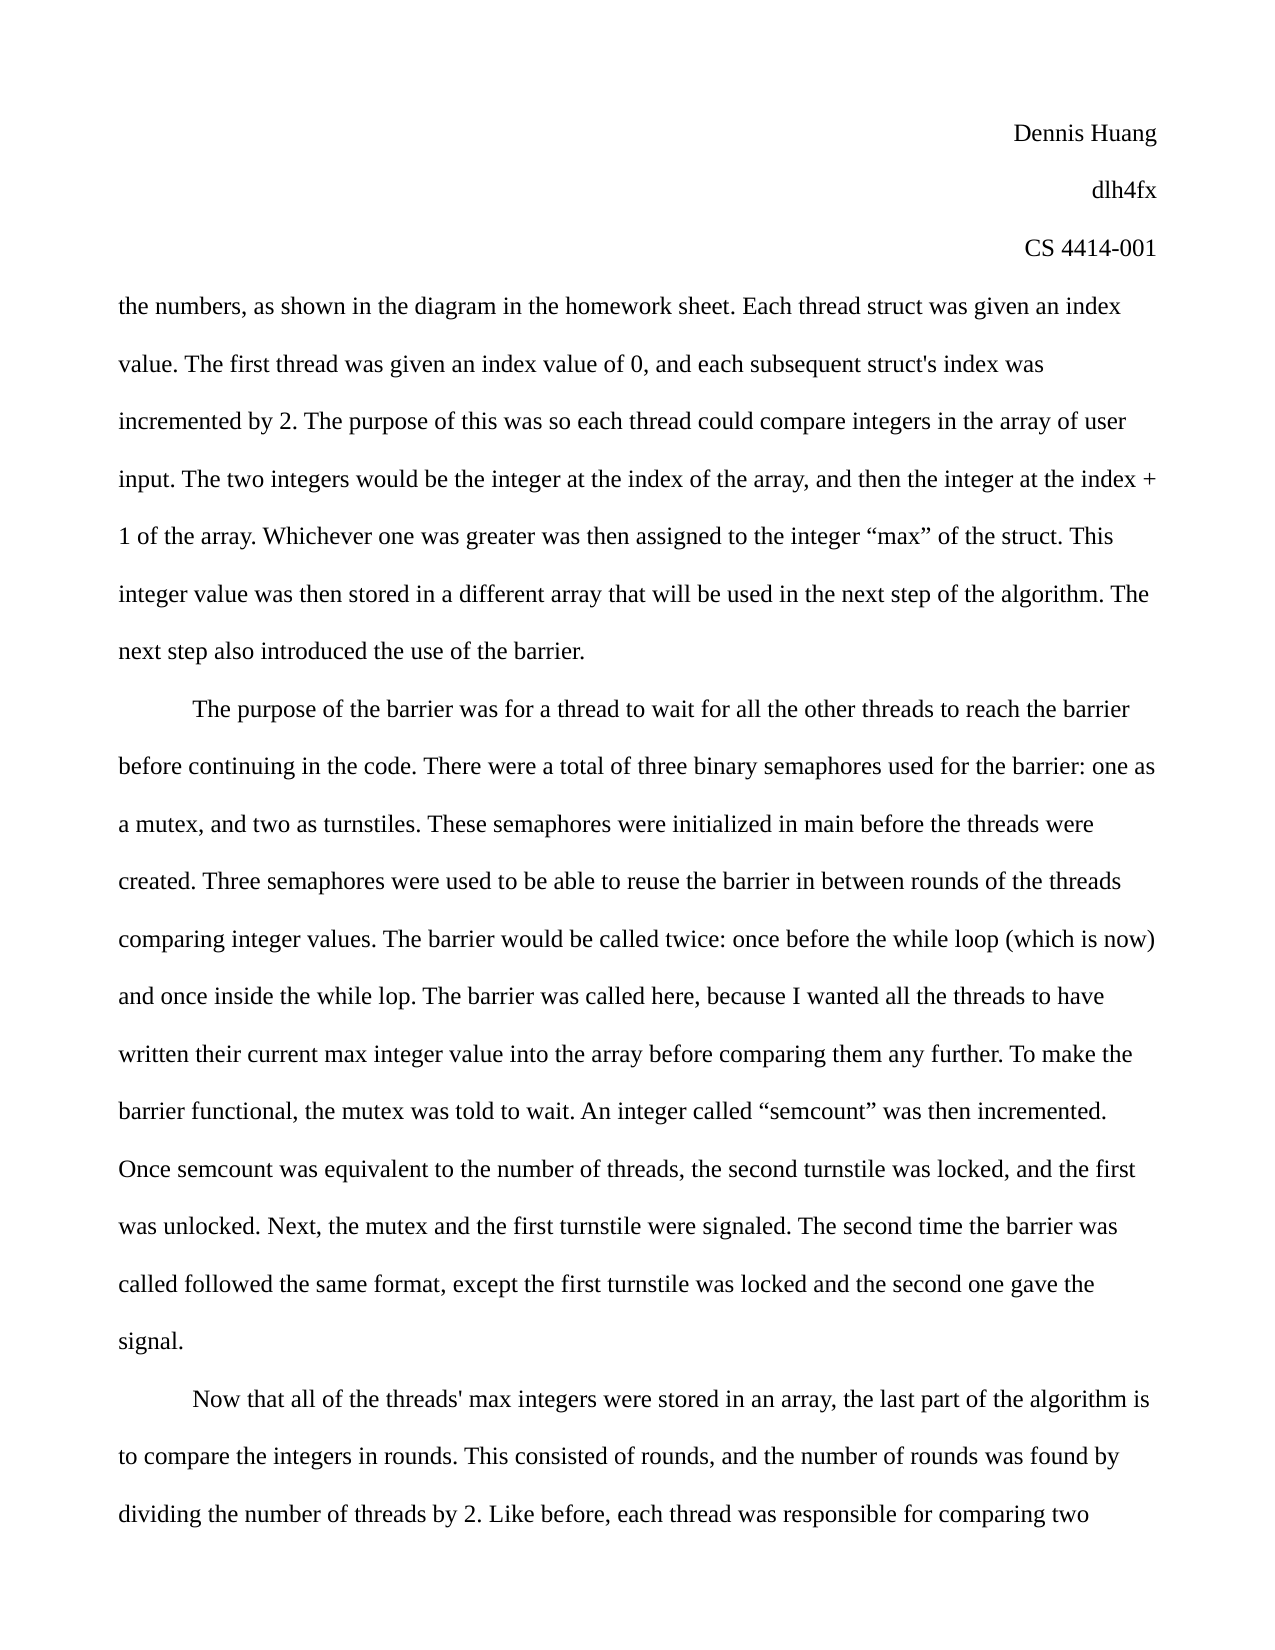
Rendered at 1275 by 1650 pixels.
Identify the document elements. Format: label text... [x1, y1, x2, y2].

text Now that all of the threads' max integers were stored in an array, the last part of the algorithm is to compare the integers in rounds. This consisted of rounds, and the number of rounds was found by dividing the number of threads by 2. Like before, each thread was responsible for comparing two [118, 1384, 1157, 1528]
text the numbers, as shown in the diagram in the homework sheet. Each thread struct was given an index value. The first thread was given an index value of 0, and each subsequent struct's index was incremented by 2. The purpose of this was so each thread could compare integers in the array of user input. The two integers would be the integer at the index of the array, and then the integer at the index + 1 of the array. Whichever one was greater was then assigned to the integer “max” of the struct. This integer value was then stored in a different array that will be used in the next step of the algorithm. The next step also introduced the use of the barrier. [118, 291, 1157, 665]
text The purpose of the barrier was for a thread to wait for all the other threads to reach the barrier before continuing in the code. There were a total of three binary semaphores used for the barrier: one as a mutex, and two as turnstiles. These semaphores were initialized in main before the threads were created. Three semaphores were used to be able to reuse the barrier in between rounds of the threads comparing integer values. The barrier would be called twice: once before the while loop (which is now) and once inside the while lop. The barrier was called here, because I wanted all the threads to have written their current max integer value into the array before comparing them any further. To make the barrier functional, the mutex was told to wait. An integer called “semcount” was then incremented. Once semcount was equivalent to the number of threads, the second turnstile was locked, and the first was unlocked. Next, the mutex and the first turnstile were signaled. The second time the barrier was called followed the same format, except the first turnstile was locked and the second one gave the signal. [118, 694, 1157, 1355]
